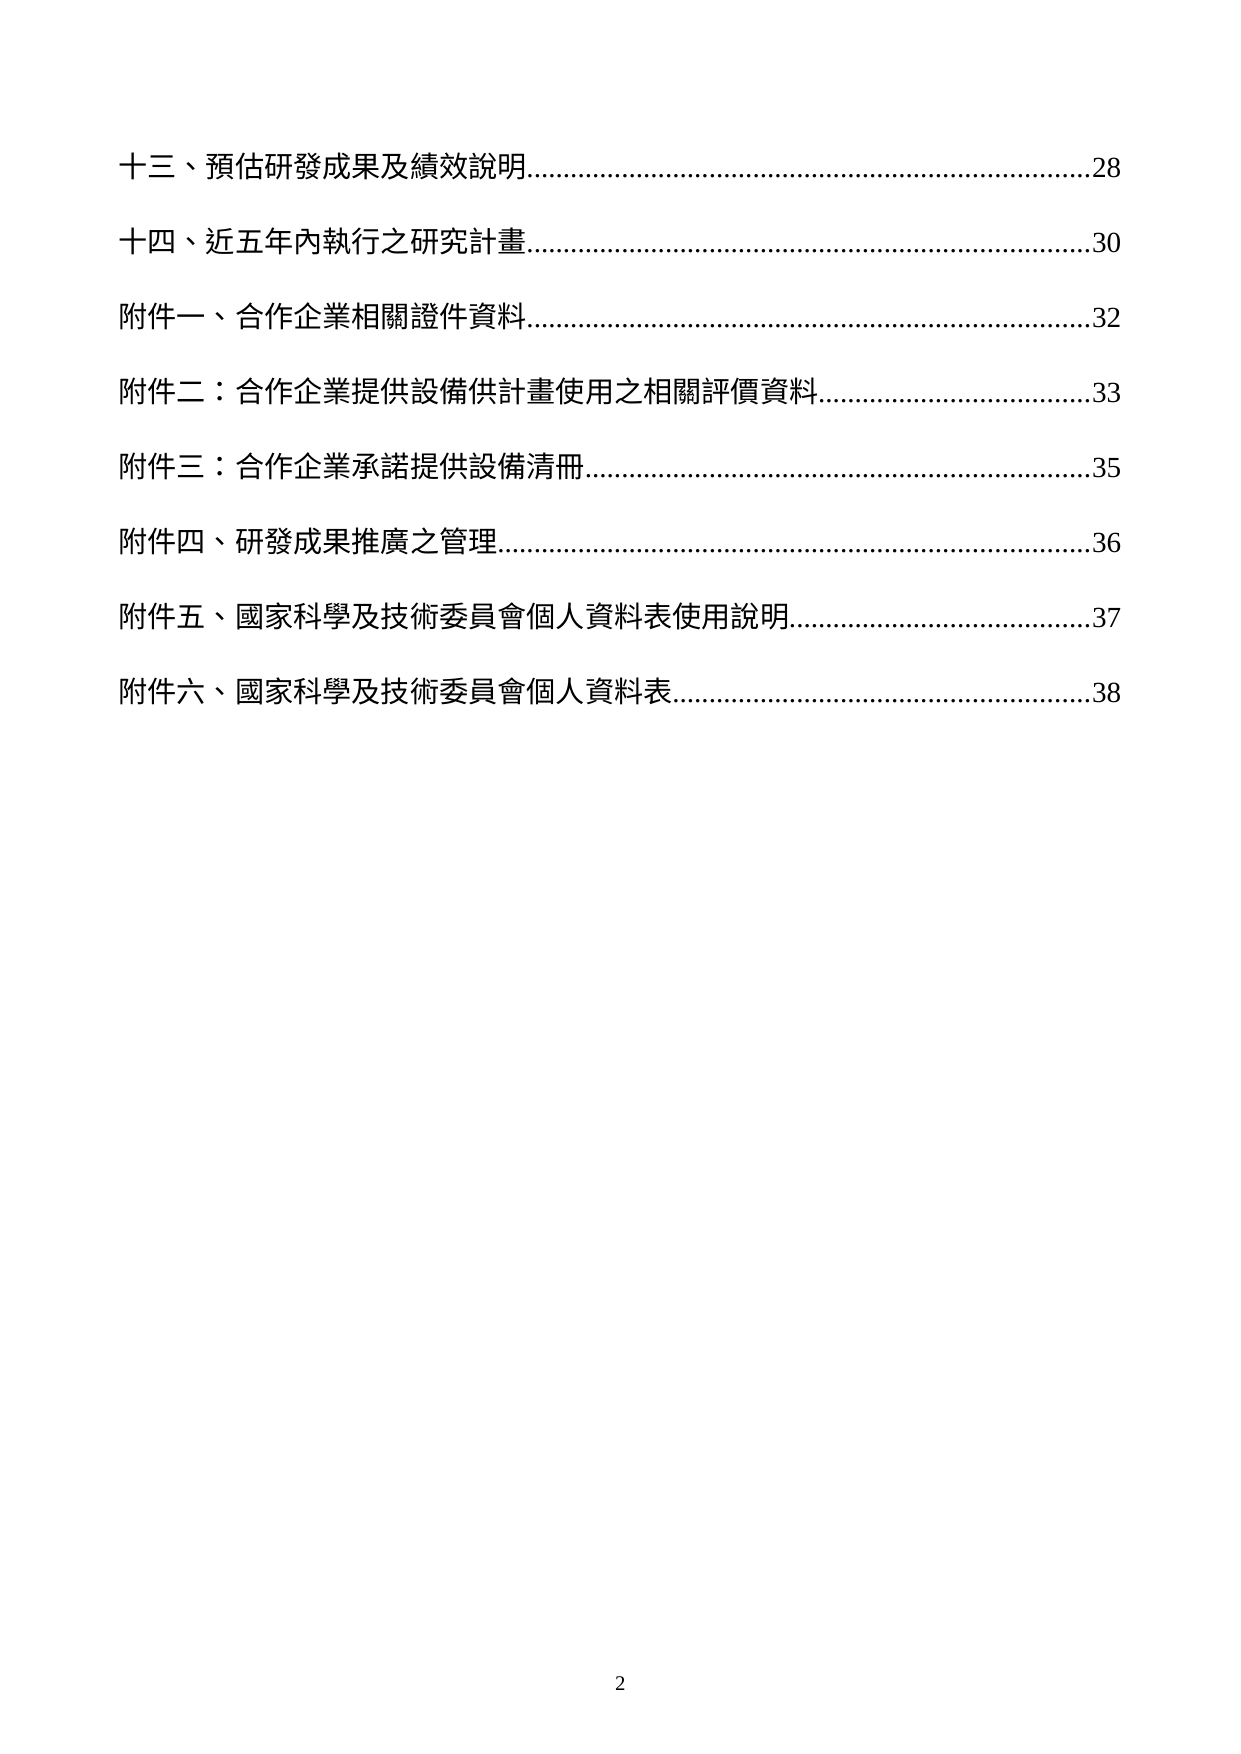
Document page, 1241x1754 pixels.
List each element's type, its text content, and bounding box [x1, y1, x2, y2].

text 十三、預估研發成果及績效說明 28 [118, 127, 1122, 202]
text 附件四、研發成果推廣之管理 36 [118, 502, 1122, 577]
text 十四、近五年內執行之研究計畫 30 [118, 202, 1122, 277]
text 附件二：合作企業提供設備供計畫使用之相關評價資料 33 [118, 352, 1122, 427]
text 附件一、合作企業相關證件資料 32 [118, 277, 1122, 352]
text 附件五、國家科學及技術委員會個人資料表使用說明 37 [118, 577, 1122, 652]
text 附件三：合作企業承諾提供設備清冊 35 [118, 427, 1122, 502]
text 附件六、國家科學及技術委員會個人資料表 38 [118, 652, 1122, 727]
